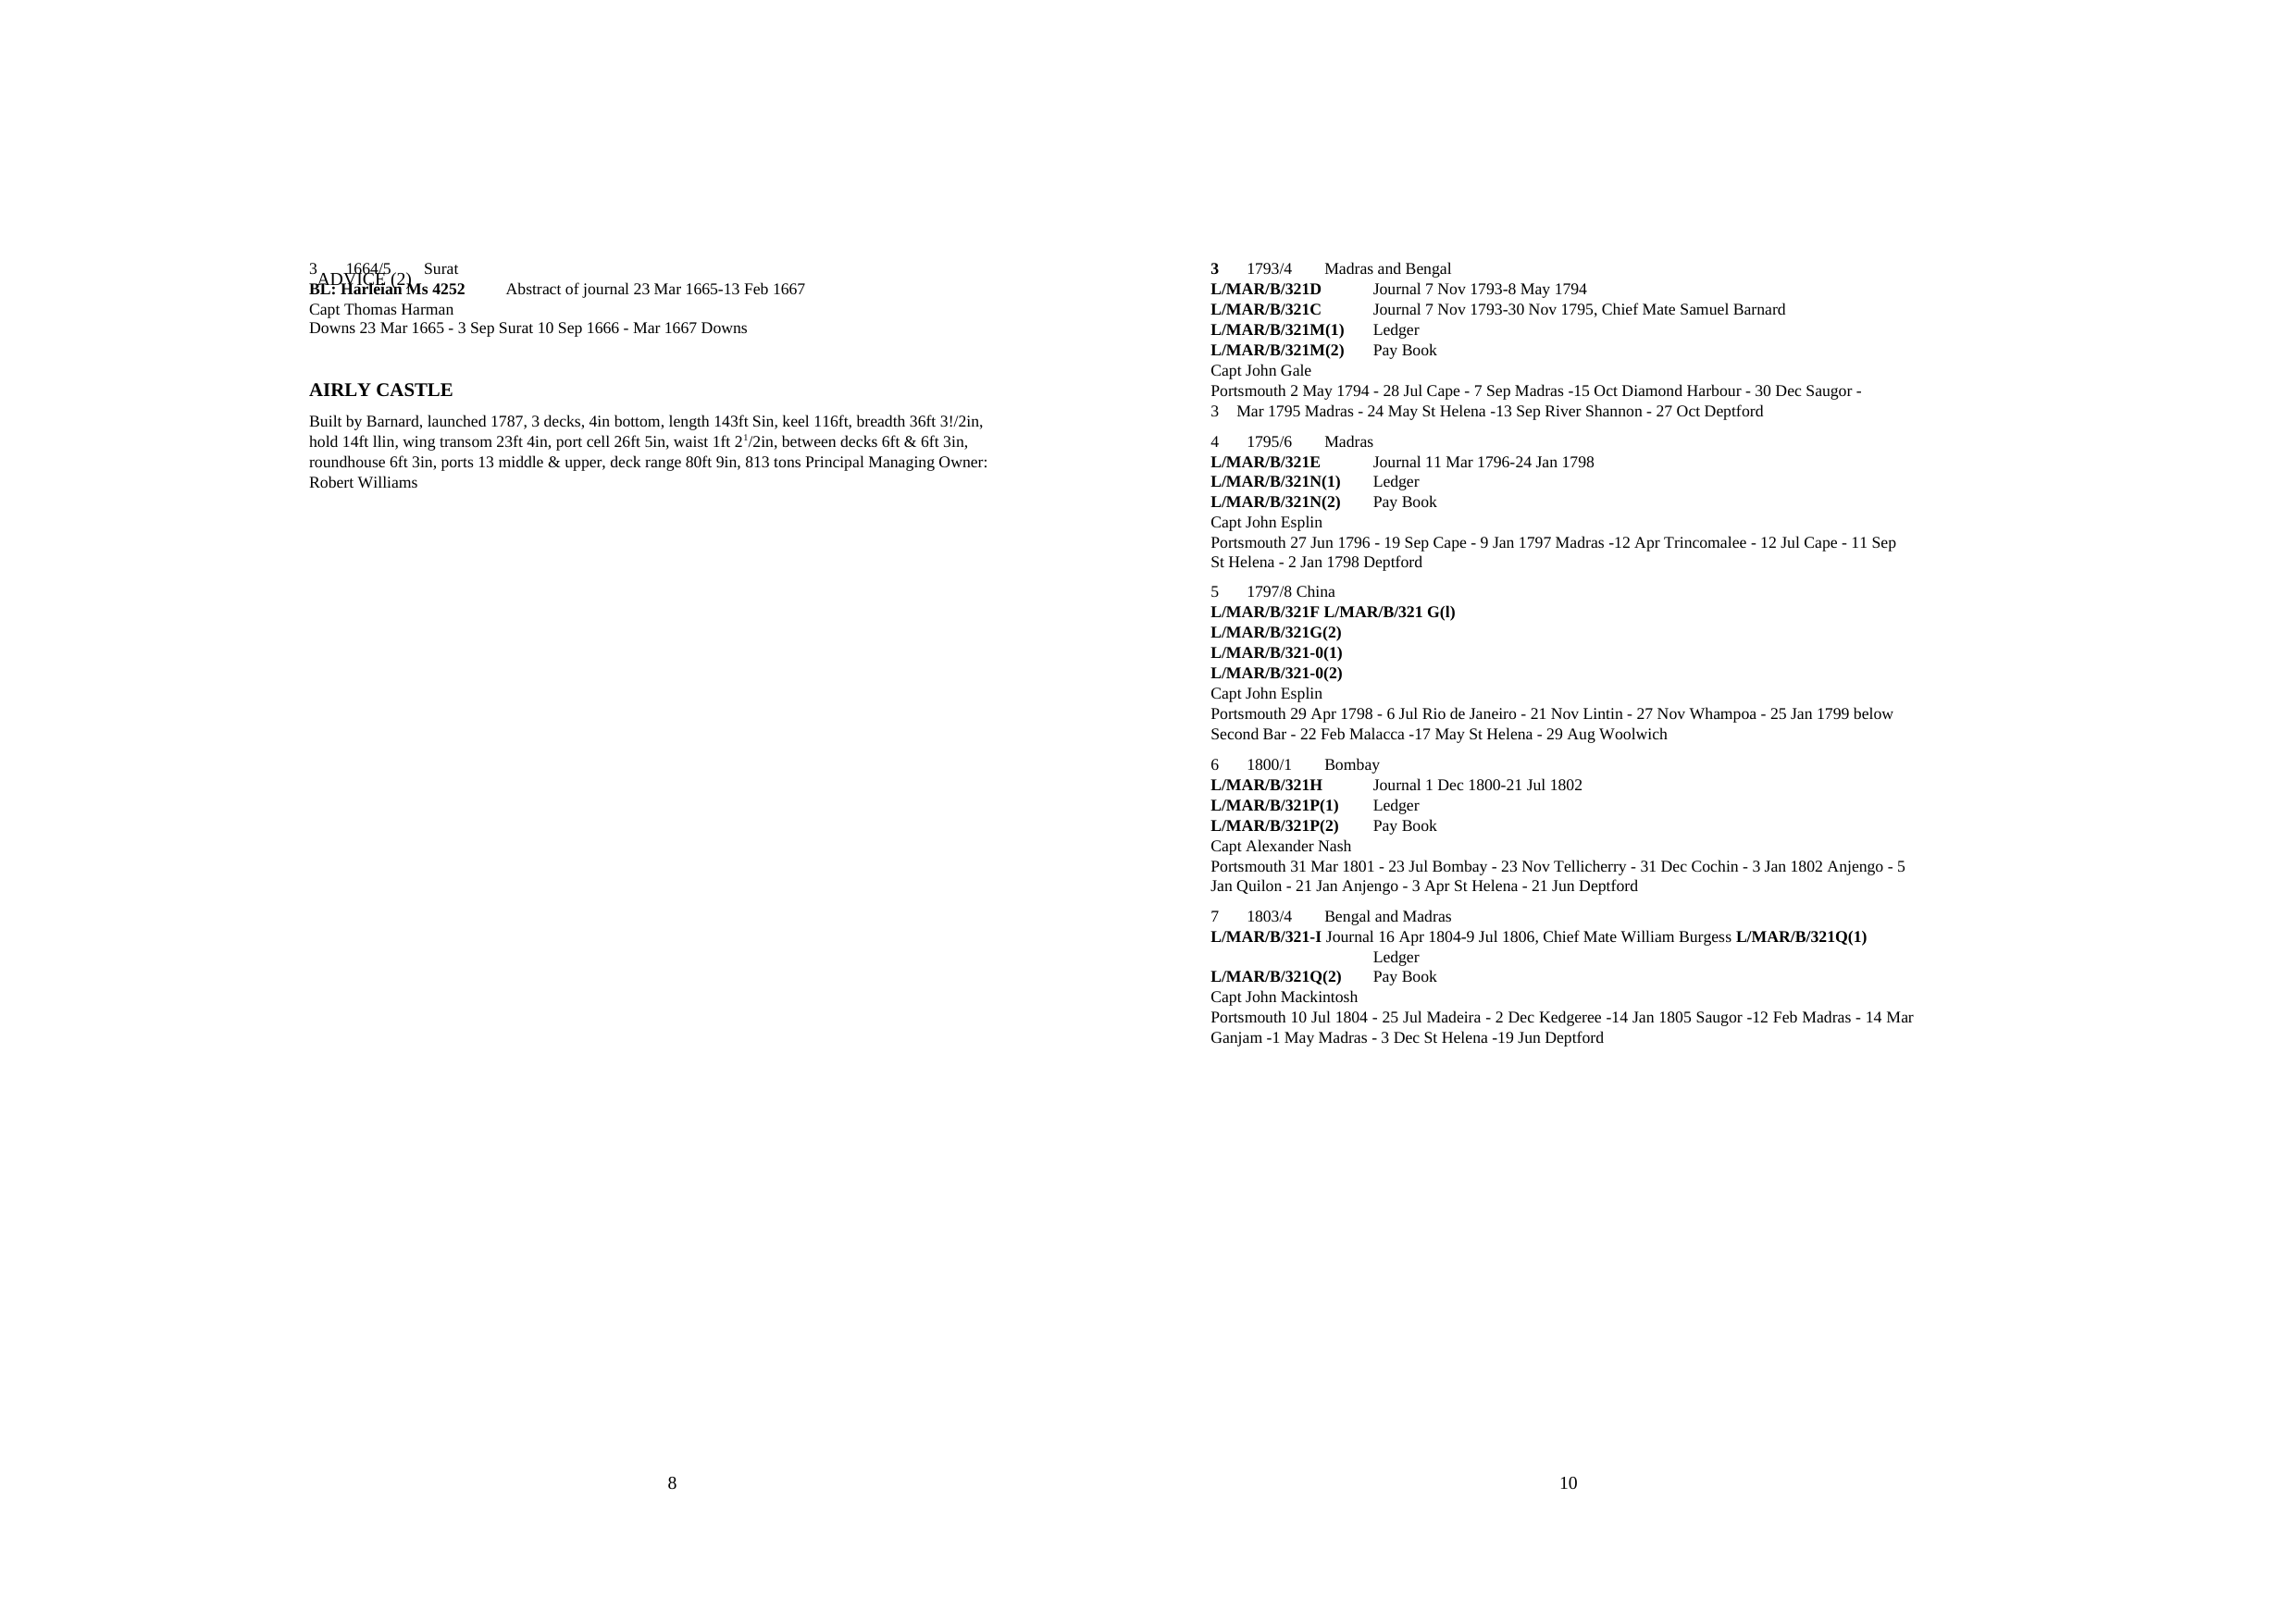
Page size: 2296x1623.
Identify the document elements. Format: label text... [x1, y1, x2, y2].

text L/MAR/B/321E Journal 11 Mar 1796-24 Jan 1798 [1210, 451, 1916, 471]
list 1795/6 Madras [1210, 431, 1916, 451]
text Portsmouth 2 May 1794 - 28 Jul Cape - 7 Sep Madras -15 Oct Diamond Harbour - 30 Dec Saugor - [1210, 380, 1916, 401]
text L/MAR/B/321M(2) Pay Book [1210, 340, 1916, 360]
list 1793/4 Madras and Bengal [1210, 258, 1916, 279]
text Capt Alexander Nash [1210, 835, 1916, 855]
text Capt John Esplin [1210, 512, 1916, 531]
list 1803/4 Bengal and Madras [1210, 906, 1916, 926]
text BL: Harleian Ms 4252 Abstract of journal 23 Mar 1665-13 Feb 1667 [309, 279, 1014, 299]
text Capt John Esplin [1210, 683, 1916, 703]
subtitle AIRLY CASTLE [309, 379, 1014, 401]
text L/MAR/B/321-0(2) [1210, 663, 1916, 683]
list 1797/8 China [1210, 581, 1916, 601]
text L/MAR/B/321Q(2) Pay Book [1210, 966, 1916, 986]
text Portsmouth 27 Jun 1796 - 19 Sep Cape - 9 Jan 1797 Madras -12 Apr Trincomalee - 12 Jul Cape - 11 Sep St Helena - 2 Jan 1798 Deptford [1210, 531, 1898, 572]
text L/MAR/B/321F L/MAR/B/321 G(l) [1210, 601, 1898, 622]
text L/MAR/B/321-I Journal 16 Apr 1804-9 Jul 1806, Chief Mate William Burgess L/MAR/B/321Q(1) Ledger [1210, 926, 1916, 966]
text Capt John Mackintosh [1210, 986, 1916, 1007]
text Portsmouth 10 Jul 1804 - 25 Jul Madeira - 2 Dec Kedgeree -14 Jan 1805 Saugor -12 Feb Madras - 14 Mar Ganjam -1 May Madras - 3 Dec St Helena -19 Jun Deptford [1210, 1007, 1916, 1047]
text L/MAR/B/321N(1) Ledger [1210, 471, 1916, 491]
text Capt Thomas Harman [309, 299, 1014, 319]
text L/MAR/B/321P(2) Pay Book [1210, 815, 1916, 835]
text Capt John Gale [1210, 360, 1916, 380]
text L/MAR/B/321H Journal 1 Dec 1800-21 Jul 1802 [1210, 774, 1916, 794]
text Built by Barnard, launched 1787, 3 decks, 4in bottom, length 143ft Sin, keel 116ft, breadth 36ft 3!/2in, hold 14ft llin, wing transom 23ft 4in, port cell 26ft 5in, waist 1ft 21/2in, between decks 6ft & 6ft 3in, roundhouse 6ft 3in, ports 13 middle & upper, deck range 80ft 9in, 813 tons Principal Managing Owner: Robert Williams [309, 411, 1014, 492]
text L/MAR/B/321G(2) [1210, 622, 1916, 642]
text L/MAR/B/321M(1) Ledger [1210, 319, 1916, 340]
text L/MAR/B/321D Journal 7 Nov 1793-8 May 1794 [1210, 279, 1916, 299]
text Downs 23 Mar 1665 - 3 Sep Surat 10 Sep 1666 - Mar 1667 Downs [309, 319, 1014, 338]
text Portsmouth 31 Mar 1801 - 23 Jul Bombay - 23 Nov Tellicherry - 31 Dec Cochin - 3 Jan 1802 Anjengo - 5 Jan Quilon - 21 Jan Anjengo - 3 Apr St Helena - 21 Jun Deptford [1210, 855, 1916, 896]
text L/MAR/B/321N(2) Pay Book [1210, 491, 1916, 512]
list Mar 1795 Madras - 24 May St Helena -13 Sep River Shannon - 27 Oct Deptford [1210, 401, 1916, 421]
list 1664/5 Surat [309, 258, 1014, 279]
list 1800/1 Bombay [1210, 753, 1916, 774]
text Portsmouth 29 Apr 1798 - 6 Jul Rio de Janeiro - 21 Nov Lintin - 27 Nov Whampoa - 25 Jan 1799 below Second Bar - 22 Feb Malacca -17 May St Helena - 29 Aug Woolwich [1210, 703, 1916, 744]
text L/MAR/B/321-0(1) [1210, 642, 1916, 663]
text L/MAR/B/321P(1) Ledger [1210, 794, 1916, 815]
text L/MAR/B/321C Journal 7 Nov 1793-30 Nov 1795, Chief Mate Samuel Barnard [1210, 299, 1916, 319]
